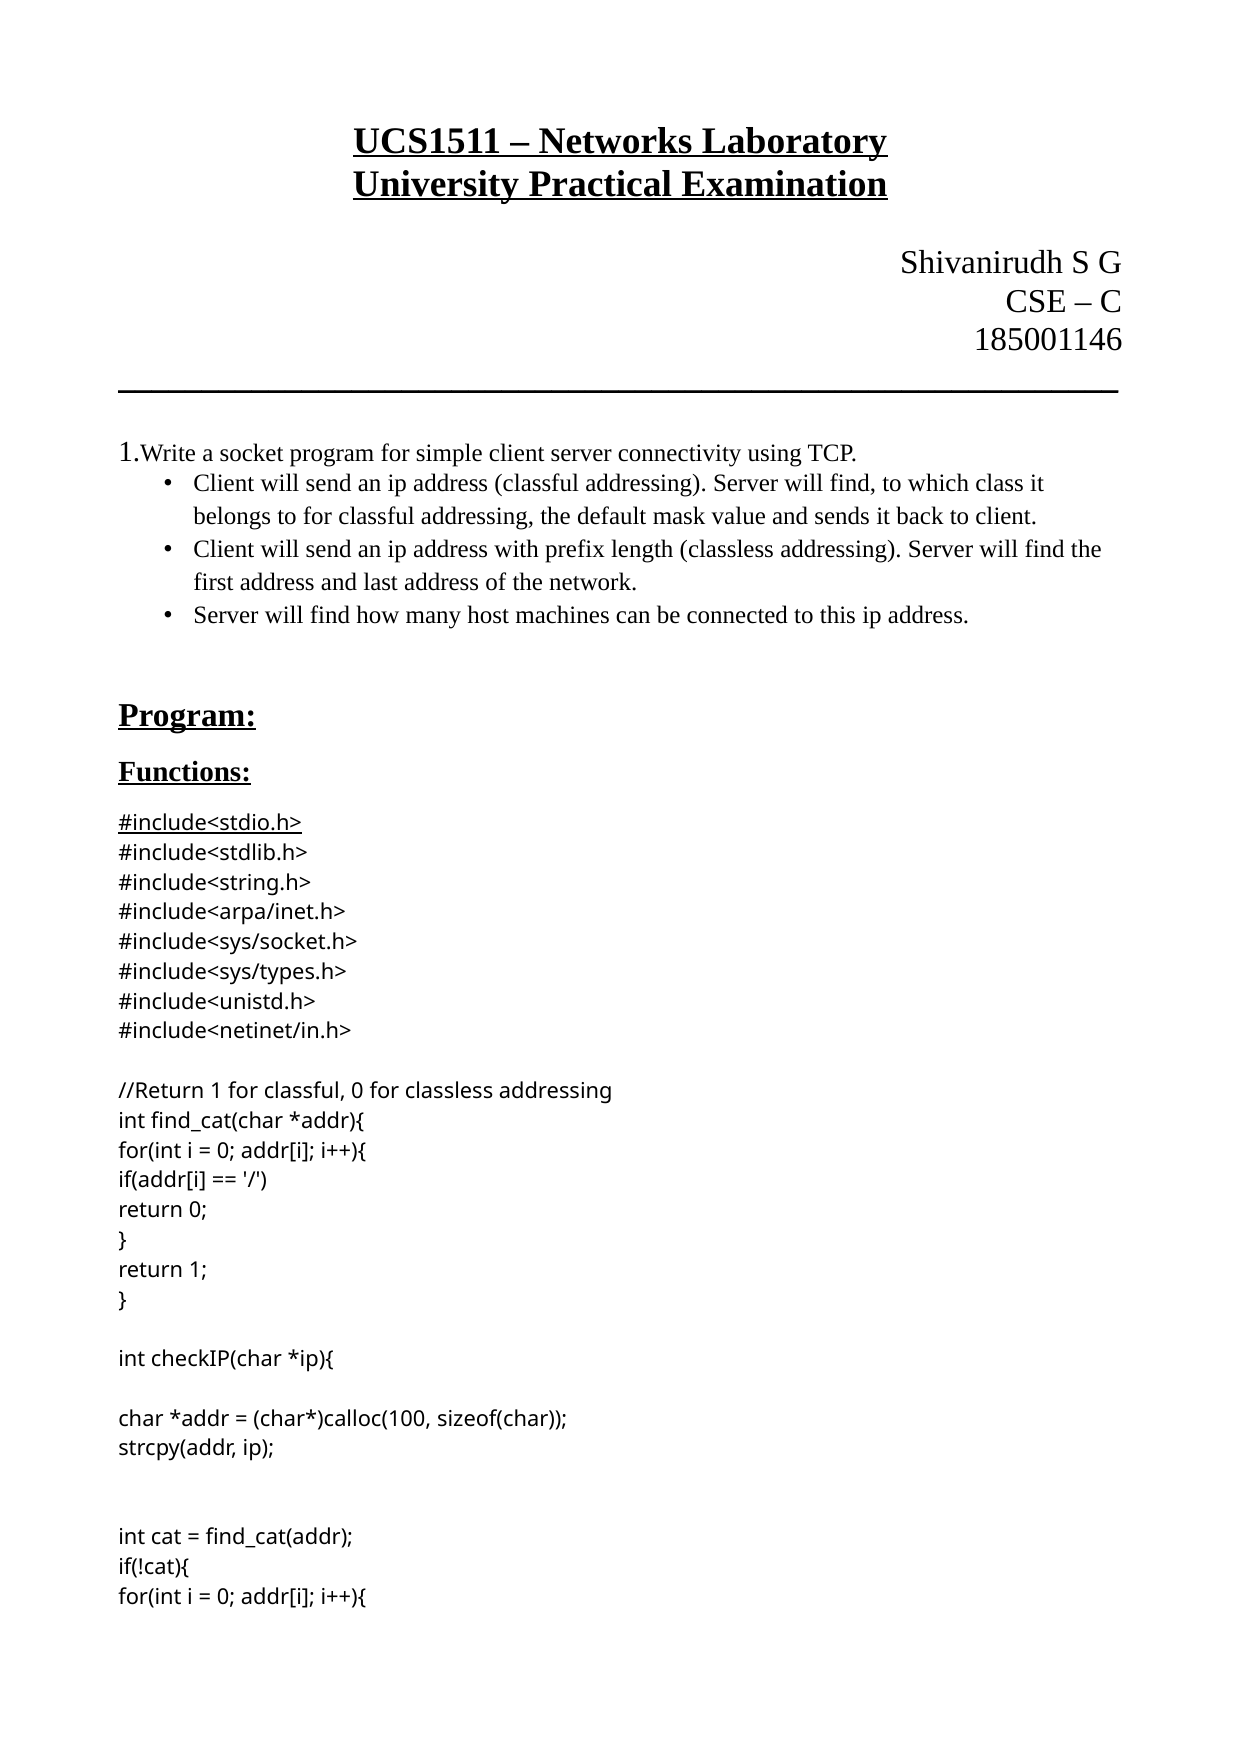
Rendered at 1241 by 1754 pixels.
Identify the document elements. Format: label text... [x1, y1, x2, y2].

text return 0; [118, 1194, 1122, 1224]
text strcpy(addr, ip); [118, 1432, 1122, 1462]
text #include<unistd.h> [118, 986, 1122, 1016]
text return 1; [118, 1254, 1122, 1283]
text UCS1511 – Networks Laboratory [118, 118, 1122, 161]
text Program: [118, 695, 1122, 733]
text Functions: [118, 754, 1122, 787]
text Shivanirudh S G [118, 243, 1122, 281]
text } [118, 1283, 1122, 1313]
text } [118, 1224, 1122, 1254]
text #include<netinet/in.h> [118, 1016, 1122, 1045]
list Client will send an ip address with prefix length (classless addressing). Server will find the first address and last address of the network. [164, 534, 1122, 596]
text if(!cat){ [118, 1551, 1122, 1581]
text #include<arpa/inet.h> [118, 896, 1122, 926]
text int find_cat(char *addr){ [118, 1105, 1122, 1134]
text #include<stdlib.h> [118, 837, 1122, 867]
text if(addr[i] == '/') [118, 1164, 1122, 1194]
text #include<string.h> [118, 867, 1122, 896]
text #include<sys/socket.h> [118, 926, 1122, 956]
text #include<sys/types.h> [118, 956, 1122, 986]
text ____________________________________________________________ [118, 358, 1122, 396]
text CSE – C [118, 281, 1122, 319]
text char *addr = (char*)calloc(100, sizeof(char)); [118, 1402, 1122, 1432]
text University Practical Examination [118, 161, 1122, 204]
text int checkIP(char *ip){ [118, 1343, 1122, 1373]
text #include<stdio.h> [118, 807, 1122, 837]
list Server will find how many host machines can be connected to this ip address. [164, 600, 1122, 629]
text for(int i = 0; addr[i]; i++){ [118, 1134, 1122, 1164]
text 1.Write a socket program for simple client server connectivity using TCP. [118, 434, 1122, 468]
text 185001146 [118, 319, 1122, 358]
list Client will send an ip address (classful addressing). Server will find, to which class it belongs to for classful addressing, the default mask value and sends it back to client. [164, 468, 1122, 530]
text int cat = find_cat(addr); [118, 1521, 1122, 1551]
text //Return 1 for classful, 0 for classless addressing [118, 1075, 1122, 1105]
text for(int i = 0; addr[i]; i++){ [118, 1581, 1122, 1611]
